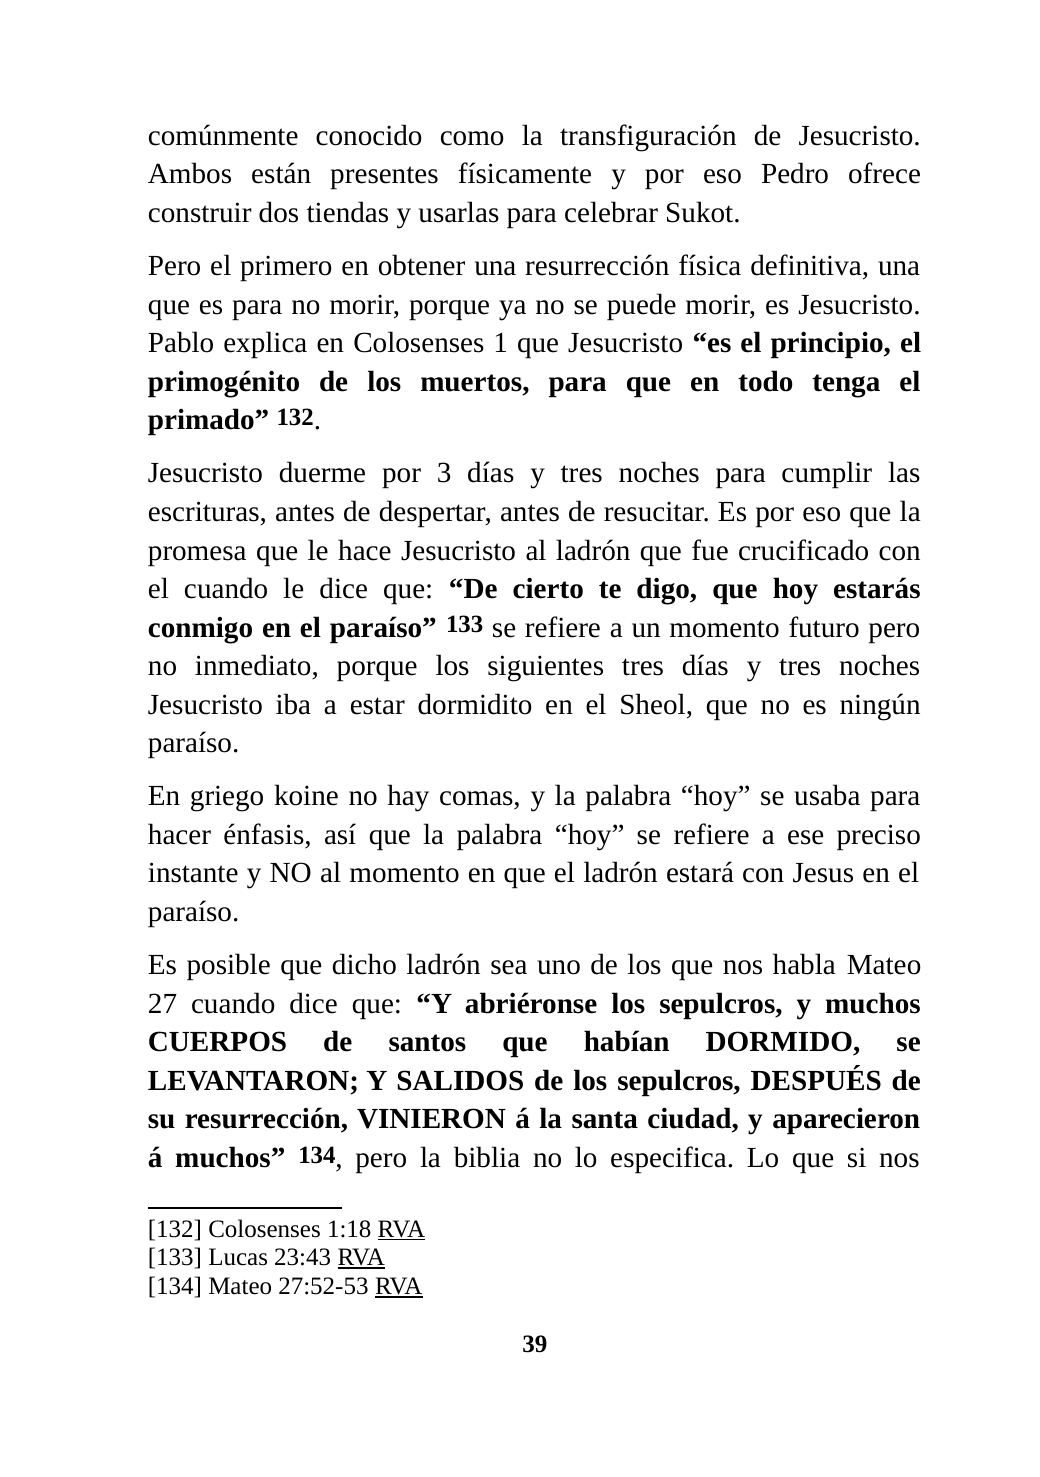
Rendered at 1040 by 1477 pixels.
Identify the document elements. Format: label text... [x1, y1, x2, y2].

text Lucas 23:43 RVA [148, 1242, 921, 1271]
text comúnmente conocido como la transfiguración de Jesucristo. Ambos están presentes físicamente y por eso Pedro ofrece construir dos tiendas y usarlas para celebrar Sukot. [148, 118, 921, 229]
text Jesucristo duerme por 3 días y tres noches para cumplir las escrituras, antes de despertar, antes de resucitar. Es por eso que la promesa que le hace Jesucristo al ladrón que fue crucificado con el cuando le dice que: “De cierto te digo, que hoy estarás conmigo en el paraíso” se refiere a un momento futuro pero no inmediato, porque los siguientes tres días y tres noches Jesucristo iba a estar dormidito en el Sheol, que no es ningún paraíso. [148, 456, 921, 759]
text En griego koine no hay comas, y la palabra “hoy” se usaba para hacer énfasis, así que la palabra “hoy” se refiere a ese preciso instante y NO al momento en que el ladrón estará con Jesus en el paraíso. [148, 778, 921, 928]
text Colosenses 1:18 RVA [148, 1214, 921, 1242]
text Pero el primero en obtener una resurrección física definitiva, una que es para no morir, porque ya no se puede morir, es Jesucristo. Pablo explica en Colosenses 1 que Jesucristo “es el principio, el primogénito de los muertos, para que en todo tenga el primado” . [148, 248, 921, 436]
text Mateo 27:52-53 RVA [148, 1271, 921, 1300]
text Es posible que dicho ladrón sea uno de los que nos habla Mateo 27 cuando dice que: “Y abriéronse los sepulcros, y muchos CUERPOS de santos que habían DORMIDO, se LEVANTARON; Y SALIDOS de los sepulcros, DESPUÉS de su resurrección, VINIERON á la santa ciudad, y aparecieron á muchos” , pero la biblia no lo especifica. Lo que si nos [148, 947, 921, 1173]
